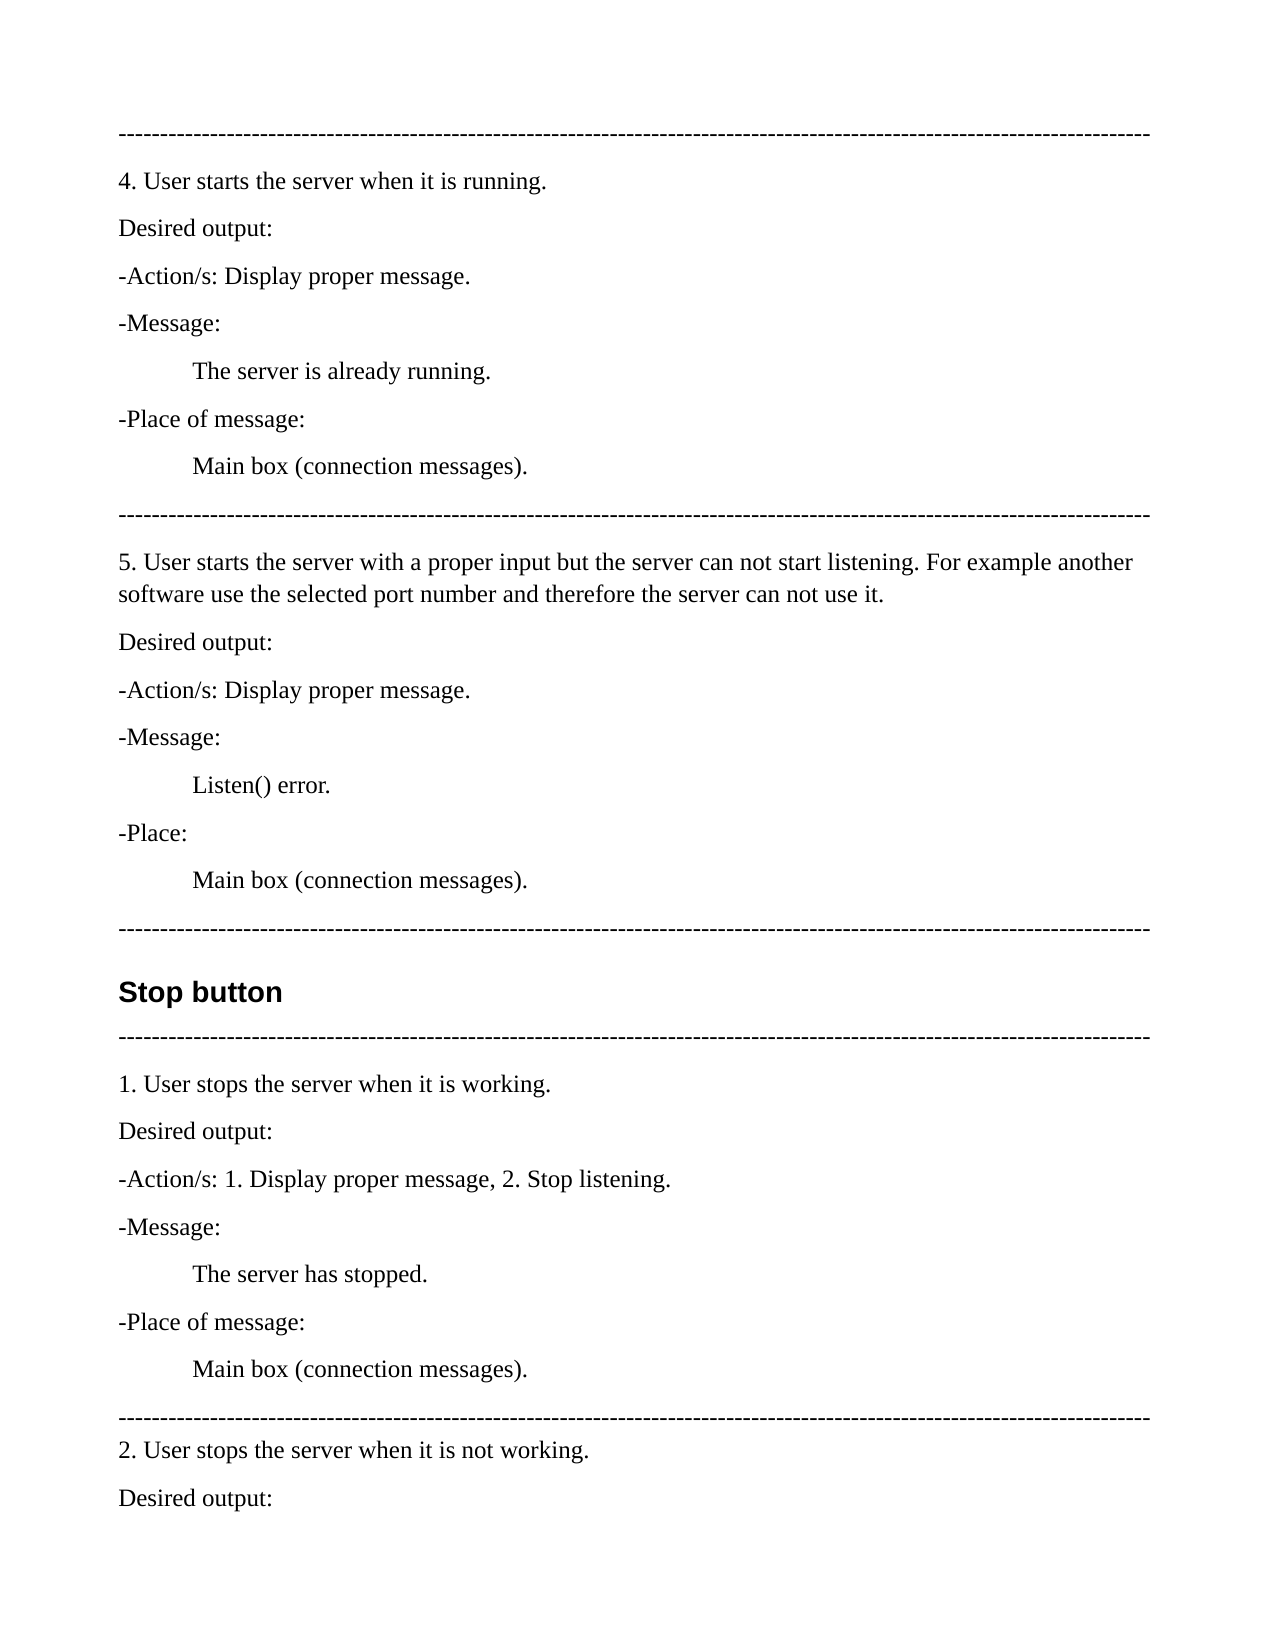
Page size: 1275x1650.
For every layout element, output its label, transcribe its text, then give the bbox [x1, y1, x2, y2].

text ----------------------------------------------------------------------------------------------------------------------------2. User stops the server when it is not working. [118, 1402, 1157, 1464]
text Desired output: [118, 1116, 1157, 1145]
text 5. User starts the server with a proper input but the server can not start listening. For example another software use the selected port number and therefore the server can not use it. [118, 547, 1157, 608]
text Main box (connection messages). [118, 451, 1157, 480]
text Listen() error. [118, 770, 1157, 799]
text -Message: [118, 1212, 1157, 1240]
text The server is already running. [118, 356, 1157, 385]
text Main box (connection messages). [118, 1354, 1157, 1383]
text ---------------------------------------------------------------------------------------------------------------------------- [118, 118, 1157, 147]
text -Place: [118, 818, 1157, 846]
text -Message: [118, 308, 1157, 337]
text Desired output: [118, 1483, 1157, 1511]
subtitle Stop button [118, 975, 1157, 1009]
text Desired output: [118, 627, 1157, 656]
text -Place of message: [118, 1307, 1157, 1336]
text -Action/s: Display proper message. [118, 675, 1157, 703]
text 4. User starts the server when it is running. [118, 166, 1157, 194]
text ---------------------------------------------------------------------------------------------------------------------------- [118, 499, 1157, 528]
text ---------------------------------------------------------------------------------------------------------------------------- [118, 1021, 1157, 1050]
text The server has stopped. [118, 1259, 1157, 1288]
text -Message: [118, 722, 1157, 751]
text -Action/s: 1. Display proper message, 2. Stop listening. [118, 1164, 1157, 1193]
text ---------------------------------------------------------------------------------------------------------------------------- [118, 913, 1157, 942]
text Desired output: [118, 213, 1157, 242]
text -Action/s: Display proper message. [118, 261, 1157, 290]
text Main box (connection messages). [118, 865, 1157, 894]
text -Place of message: [118, 404, 1157, 432]
text 1. User stops the server when it is working. [118, 1069, 1157, 1098]
